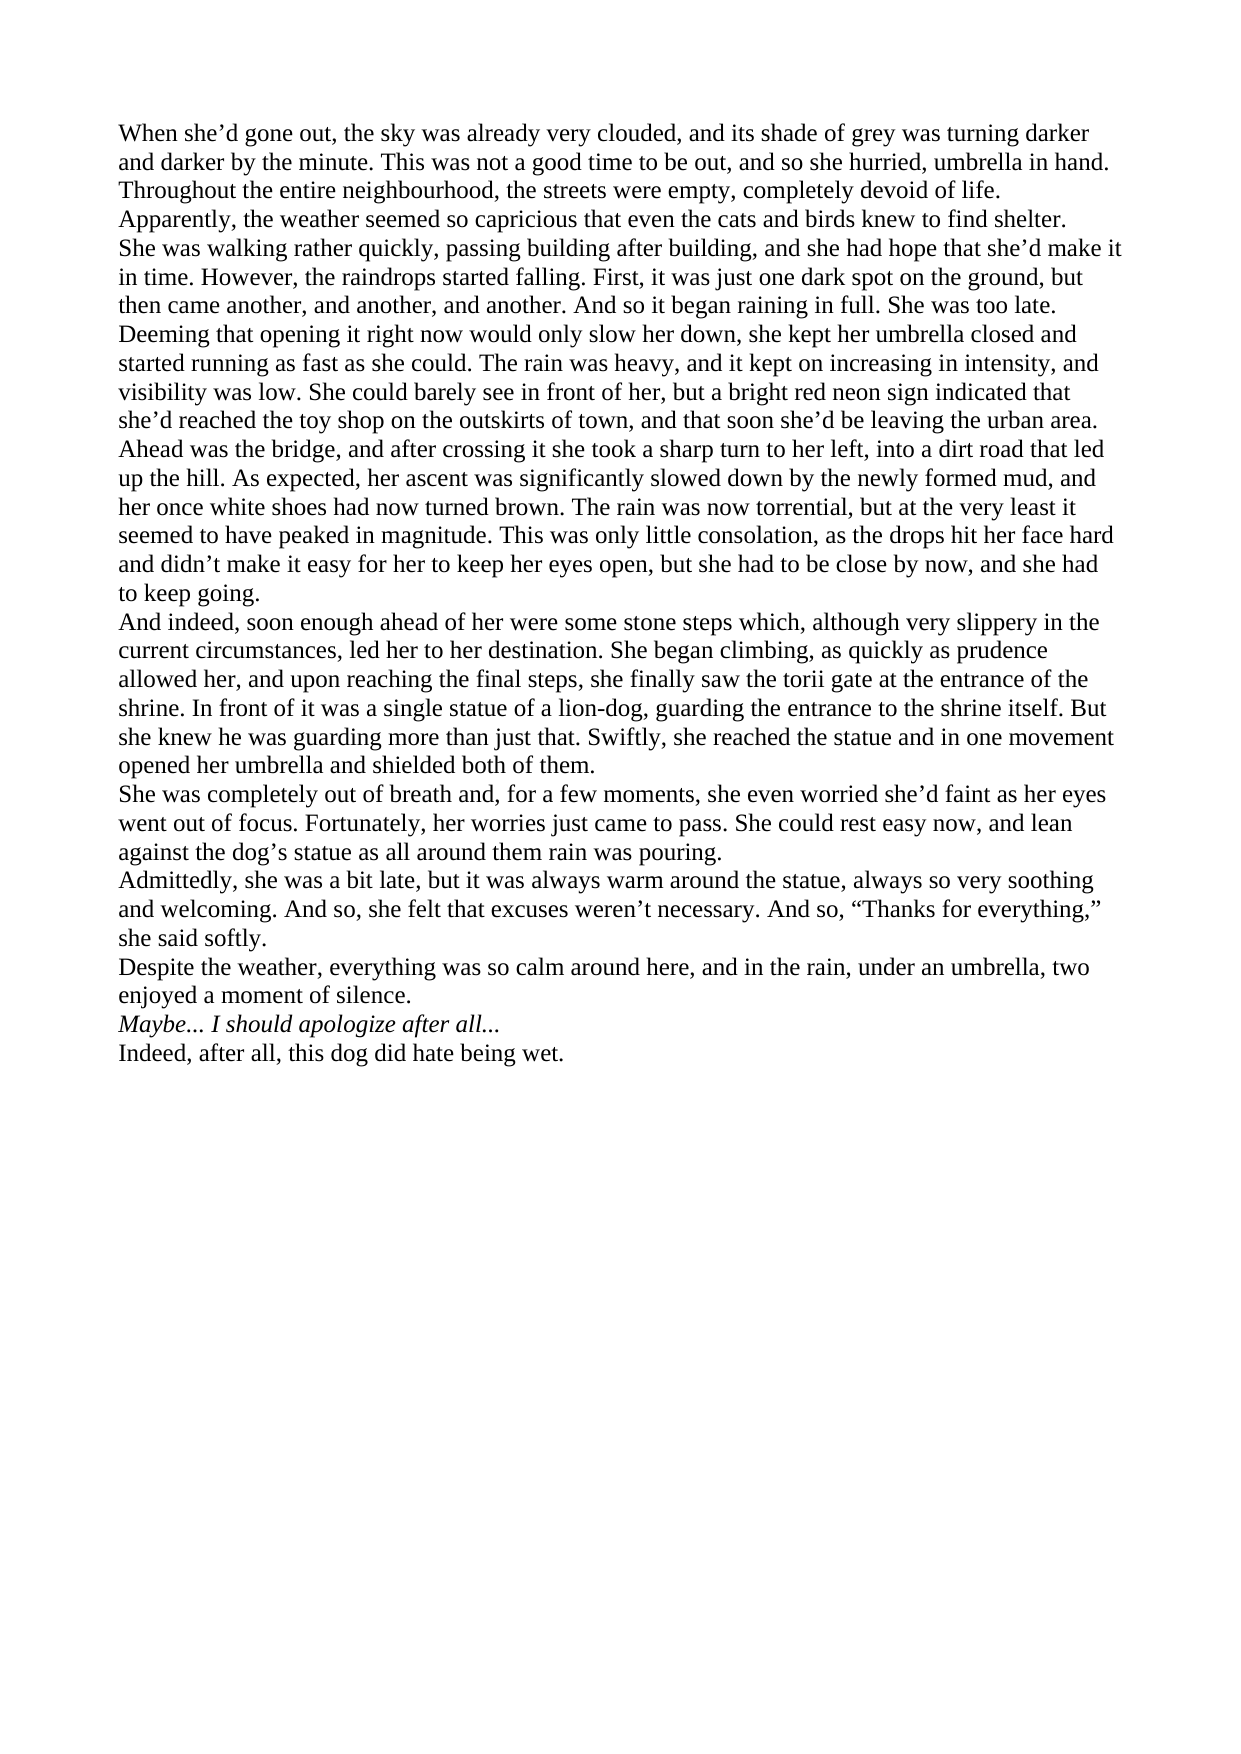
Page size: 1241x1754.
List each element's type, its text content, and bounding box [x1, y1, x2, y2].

text When she’d gone out, the sky was already very clouded, and its shade of grey was turning darker and darker by the minute. This was not a good time to be out, and so she hurried, umbrella in hand. Throughout the entire neighbourhood, the streets were empty, completely devoid of life. Apparently, the weather seemed so capricious that even the cats and birds knew to find shelter. [118, 118, 1122, 233]
text Maybe... I should apologize after all... [118, 1009, 1122, 1038]
text She was walking rather quickly, passing building after building, and she had hope that she’d make it in time. However, the raindrops started falling. First, it was just one dark spot on the ground, but then came another, and another, and another. And so it began raining in full. She was too late. Deeming that opening it right now would only slow her down, she kept her umbrella closed and started running as fast as she could. The rain was heavy, and it kept on increasing in intensity, and visibility was low. She could barely see in front of her, but a bright red neon sign indicated that she’d reached the toy shop on the outskirts of town, and that soon she’d be leaving the urban area. [118, 233, 1122, 434]
text Indeed, after all, this dog did hate being wet. [118, 1038, 1122, 1067]
text Ahead was the bridge, and after crossing it she took a sharp turn to her left, into a dirt road that led up the hill. As expected, her ascent was significantly slowed down by the newly formed mud, and her once white shoes had now turned brown. The rain was now torrential, but at the very least it seemed to have peaked in magnitude. This was only little consolation, as the drops hit her face hard and didn’t make it easy for her to keep her eyes open, but she had to be close by now, and she had to keep going. [118, 434, 1122, 607]
text And indeed, soon enough ahead of her were some stone steps which, although very slippery in the current circumstances, led her to her destination. She began climbing, as quickly as prudence allowed her, and upon reaching the final steps, she finally saw the torii gate at the entrance of the shrine. In front of it was a single statue of a lion-dog, guarding the entrance to the shrine itself. But she knew he was guarding more than just that. Swiftly, she reached the statue and in one movement opened her umbrella and shielded both of them. [118, 607, 1122, 779]
text Admittedly, she was a bit late, but it was always warm around the statue, always so very soothing and welcoming. And so, she felt that excuses weren’t necessary. And so, “Thanks for everything,” she said softly. [118, 866, 1122, 952]
text Despite the weather, everything was so calm around here, and in the rain, under an umbrella, two enjoyed a moment of silence. [118, 952, 1122, 1009]
text She was completely out of breath and, for a few moments, she even worried she’d faint as her eyes went out of focus. Fortunately, her worries just came to pass. She could rest easy now, and lean against the dog’s statue as all around them rain was pouring. [118, 779, 1122, 866]
